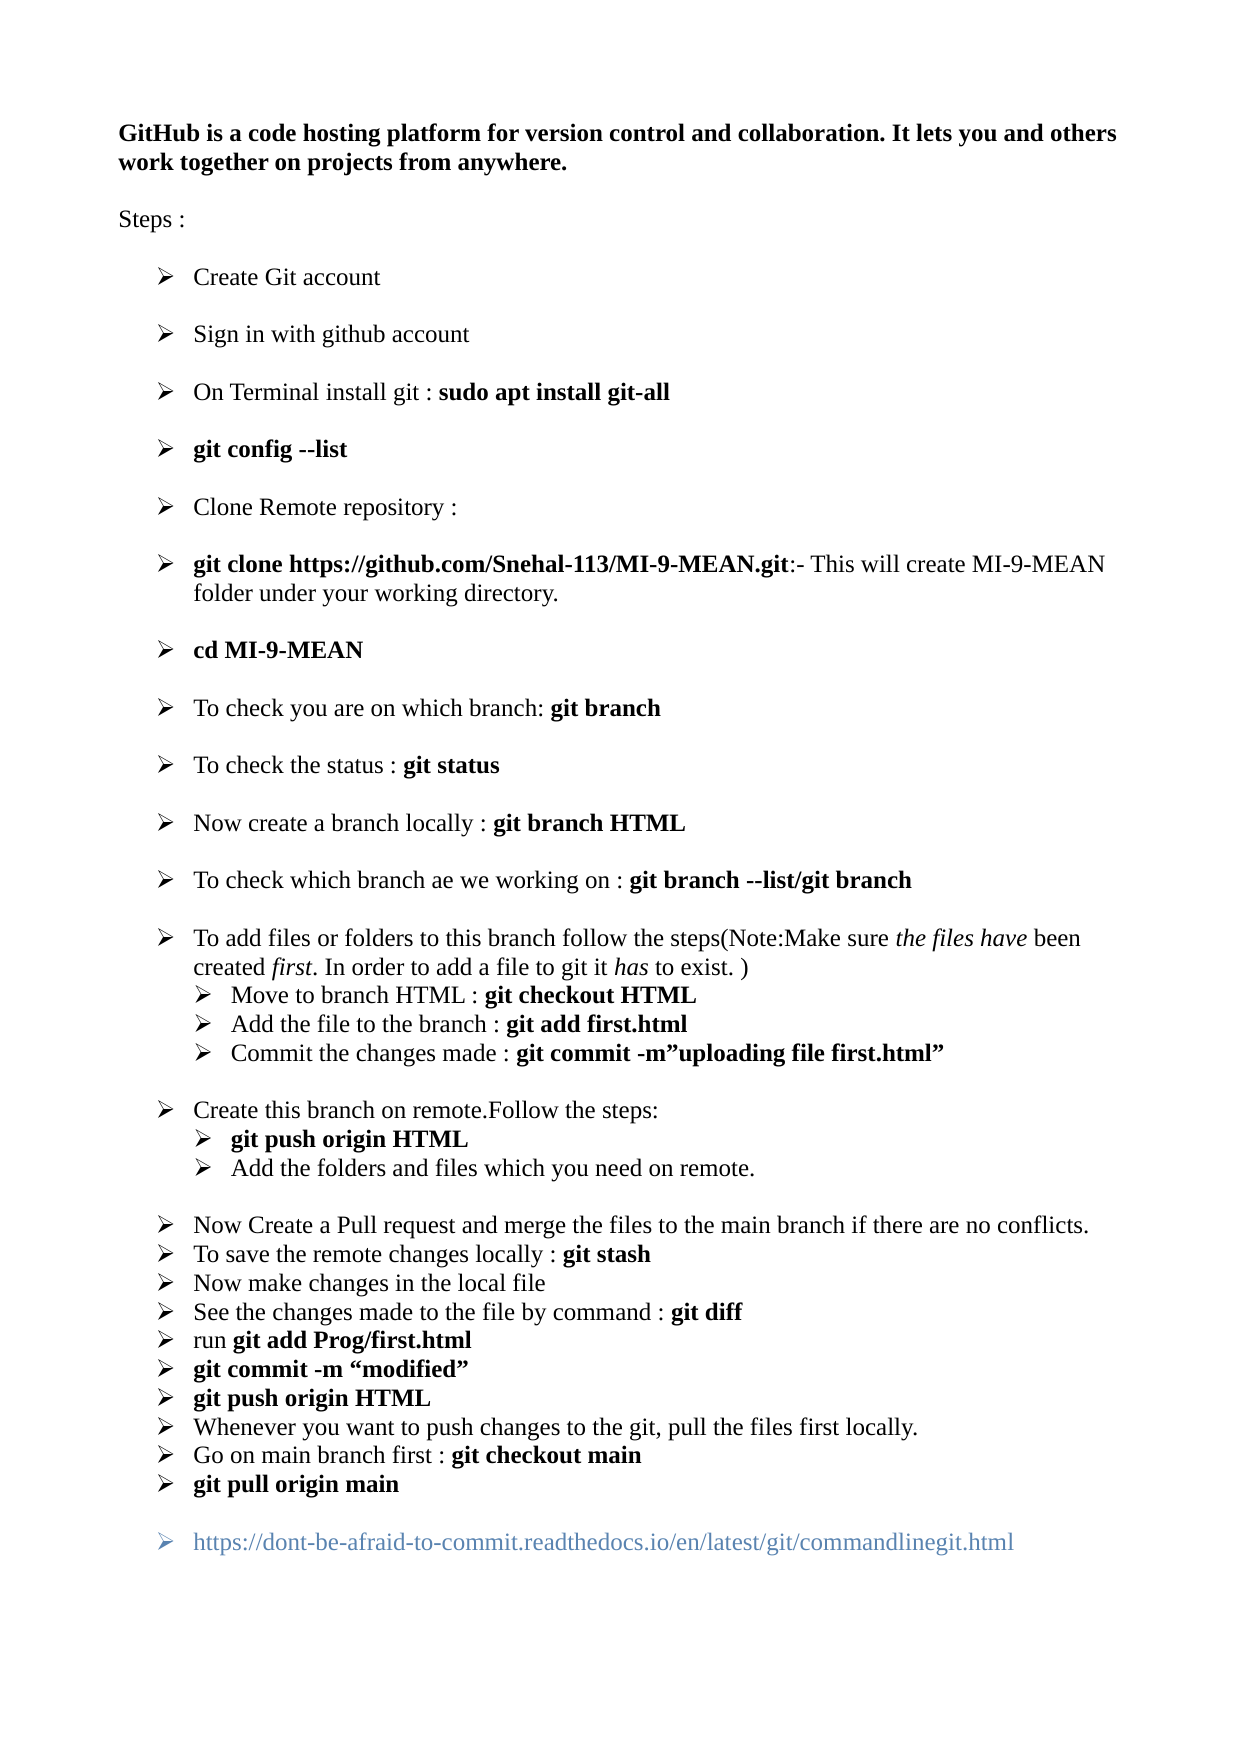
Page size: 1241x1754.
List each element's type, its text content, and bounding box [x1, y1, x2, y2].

list Go on main branch first : git checkout main [156, 1441, 1122, 1469]
list Move to branch HTML : git checkout HTML [193, 981, 1122, 1009]
list Add the folders and files which you need on remote. [193, 1153, 1122, 1182]
list Clone Remote repository : [156, 492, 1122, 521]
list See the changes made to the file by command : git diff [156, 1297, 1122, 1326]
list Now create a branch locally : git branch HTML [156, 808, 1122, 837]
list git push origin HTML [156, 1383, 1122, 1412]
list git push origin HTML [193, 1124, 1122, 1153]
list git pull origin main [156, 1469, 1122, 1498]
list On Terminal install git : sudo apt install git-all [156, 377, 1122, 406]
list To check you are on which branch: git branch [156, 693, 1122, 722]
list Now make changes in the local file [156, 1268, 1122, 1297]
list Now Create a Pull request and merge the files to the main branch if there are no conflicts. [156, 1211, 1122, 1239]
list Create this branch on remote.Follow the steps: [156, 1096, 1122, 1124]
text GitHub is a code hosting platform for version control and collaboration. It lets you and others work together on projects from anywhere. [118, 118, 1122, 176]
list To save the remote changes locally : git stash [156, 1239, 1122, 1268]
list To check which branch ae we working on : git branch --list/git branch [156, 866, 1122, 894]
list run git add Prog/first.html [156, 1326, 1122, 1354]
list git config --list [156, 434, 1122, 463]
list https://dont-be-afraid-to-commit.readthedocs.io/en/latest/git/commandlinegit.html [156, 1527, 1122, 1556]
list cd MI-9-MEAN [156, 636, 1122, 664]
list Sign in with github account [156, 319, 1122, 348]
list Commit the changes made : git commit -m”uploading file first.html” [193, 1038, 1122, 1067]
list git clone https://github.com/Snehal-113/MI-9-MEAN.git:- This will create MI-9-MEAN folder under your working directory. [156, 549, 1122, 607]
list Whenever you want to push changes to the git, pull the files first locally. [156, 1412, 1122, 1441]
list Create Git account [156, 262, 1122, 291]
list To check the status : git status [156, 751, 1122, 779]
list To add files or folders to this branch follow the steps(Note:Make sure the files have been created first. In order to add a file to git it has to exist. ) [156, 923, 1122, 981]
list Add the file to the branch : git add first.html [193, 1009, 1122, 1038]
list git commit -m “modified” [156, 1354, 1122, 1383]
text Steps : [118, 204, 1122, 233]
